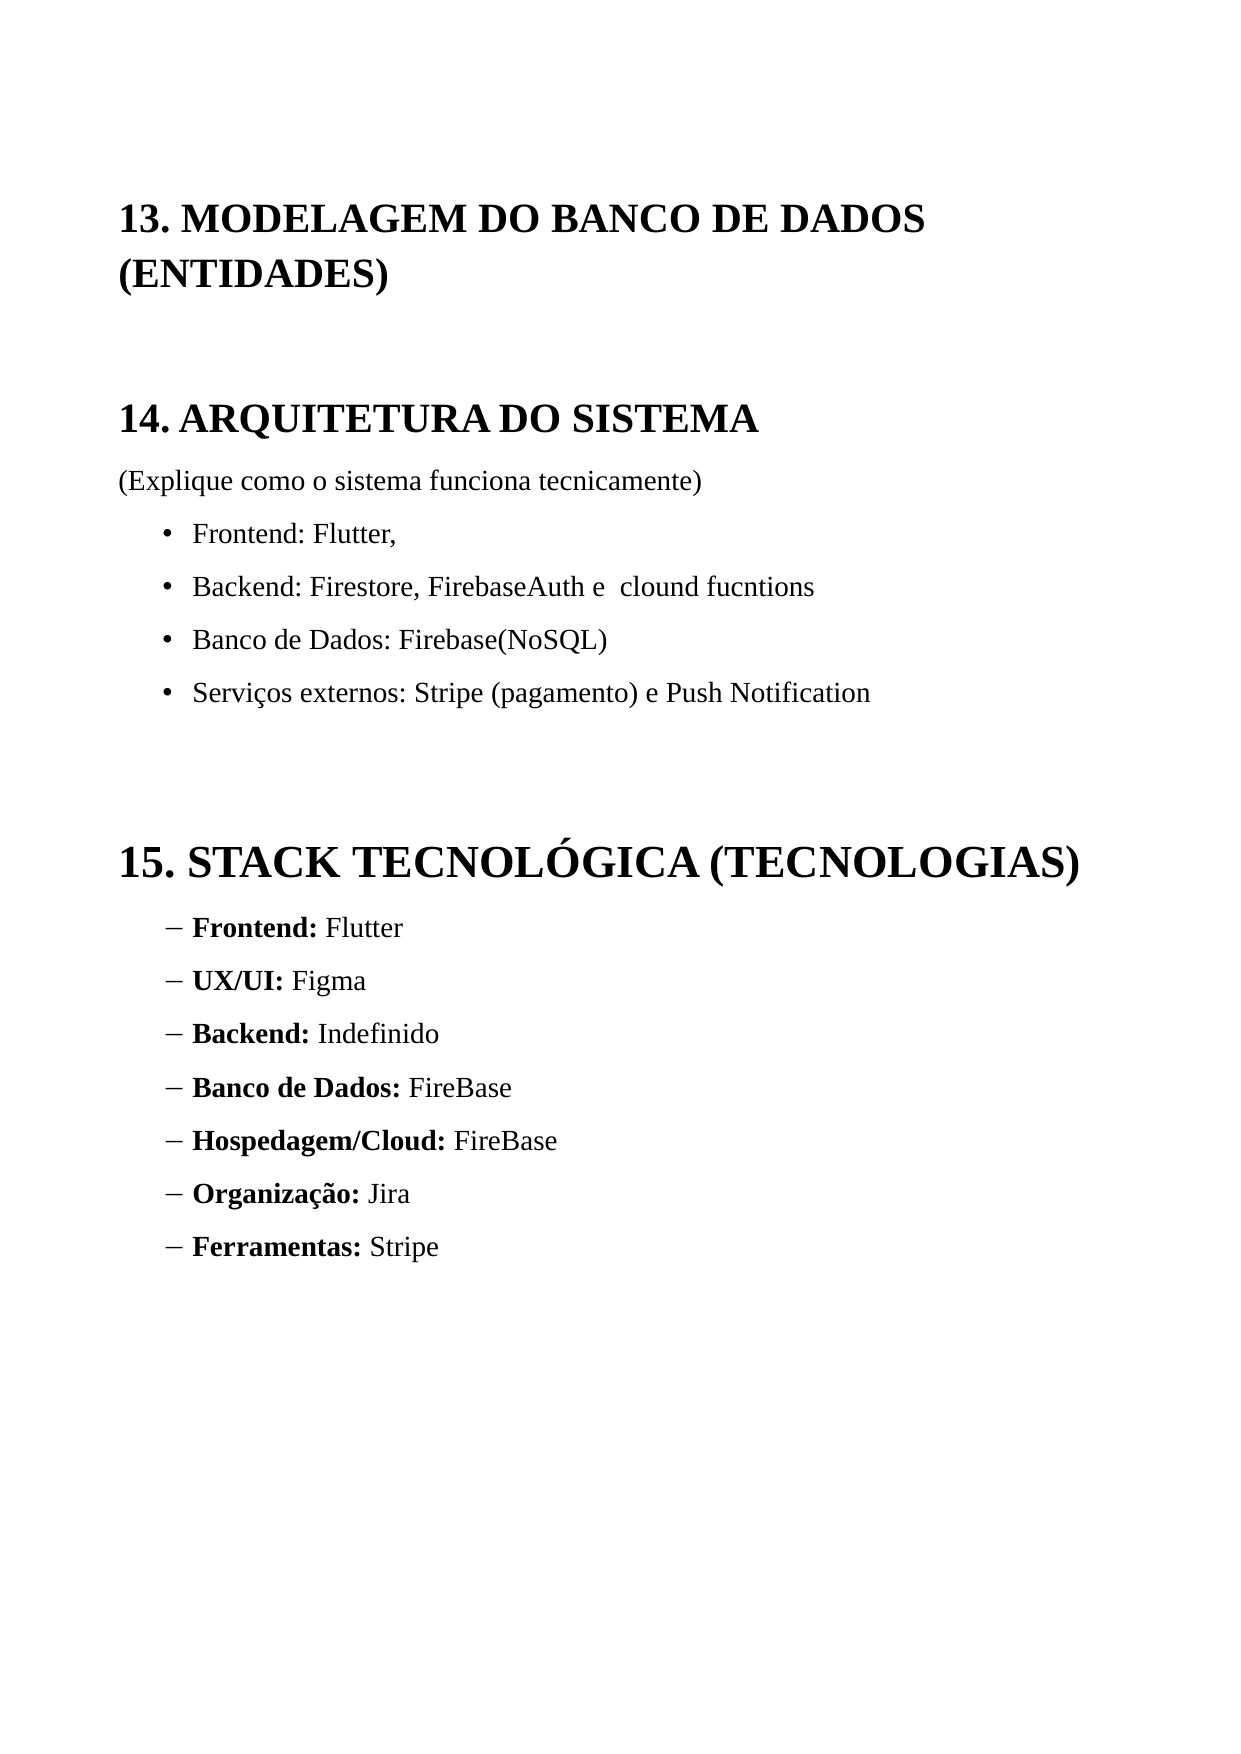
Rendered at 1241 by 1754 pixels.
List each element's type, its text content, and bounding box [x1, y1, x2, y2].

list Organização: Jira [162, 1176, 1122, 1210]
subtitle 14. ARQUITETURA DO SISTEMA [118, 393, 1122, 441]
text (Explique como o sistema funciona tecnicamente) [118, 463, 1122, 496]
list Banco de Dados: FireBase [162, 1070, 1122, 1103]
list Hospedagem/Cloud: FireBase [162, 1123, 1122, 1157]
list Frontend: Flutter, [162, 516, 1122, 549]
subtitle 15. STACK TECNOLÓGICA (TECNOLOGIAS) [118, 835, 1122, 888]
list Frontend: Flutter [162, 910, 1122, 944]
list Backend: Firestore, FirebaseAuth e clound fucntions [162, 569, 1122, 603]
list Banco de Dados: Firebase(NoSQL) [162, 622, 1122, 656]
list Serviços externos: Stripe (pagamento) e Push Notification [162, 676, 1122, 709]
list Ferramentas: Stripe [162, 1229, 1122, 1263]
list UX/UI: Figma [162, 963, 1122, 997]
list Backend: Indefinido [162, 1017, 1122, 1050]
subtitle 13. MODELAGEM DO BANCO DE DADOS (ENTIDADES) [118, 193, 1122, 296]
